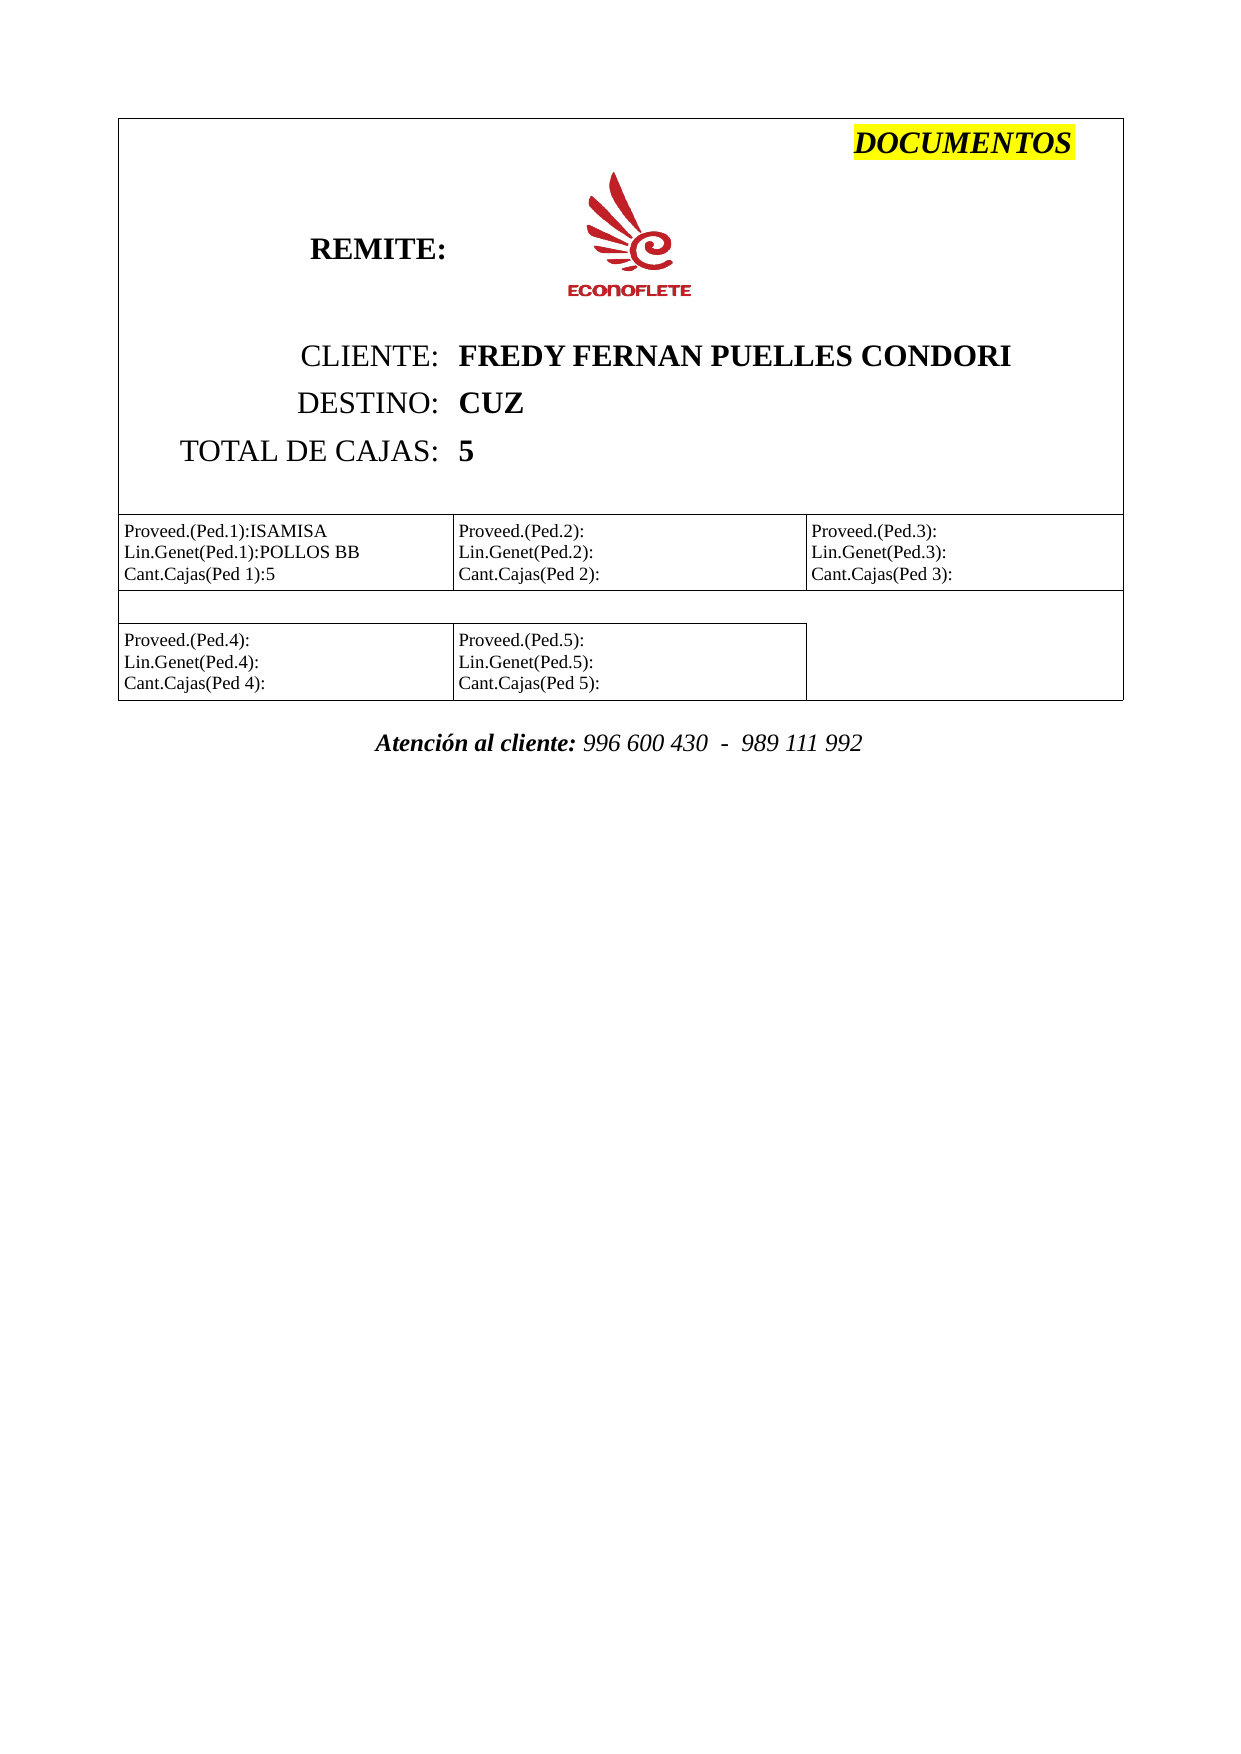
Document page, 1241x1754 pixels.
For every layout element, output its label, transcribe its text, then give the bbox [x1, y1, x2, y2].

table_cell Proveed.(Ped.2): Lin.Genet(Ped.2): Cant.Cajas(Ped 2): [454, 515, 806, 590]
table_cell [453, 166, 806, 332]
text Atención al cliente: 996 600 430 - 989 111 992 [118, 728, 1122, 757]
table_cell FREDY FERNAN PUELLES CONDORI [453, 332, 1123, 379]
table_cell [119, 591, 453, 623]
picture [552, 171, 707, 297]
table_cell [806, 379, 1123, 426]
table_cell Proveed.(Ped.1):ISAMISA Lin.Genet(Ped.1):POLLOS BB Cant.Cajas(Ped 1):5 [119, 515, 453, 590]
table_cell Proveed.(Ped.3): Lin.Genet(Ped.3): Cant.Cajas(Ped 3): [807, 515, 1123, 590]
table_cell CLIENTE: [119, 332, 453, 379]
table_cell [453, 474, 806, 514]
table_cell [119, 474, 453, 514]
table_cell [453, 591, 806, 623]
table_cell Proveed.(Ped.5): Lin.Genet(Ped.5): Cant.Cajas(Ped 5): [454, 624, 806, 699]
table_cell Proveed.(Ped.4): Lin.Genet(Ped.4): Cant.Cajas(Ped 4): [119, 624, 453, 699]
table_header [119, 119, 453, 166]
table_cell [806, 166, 1123, 332]
table_cell REMITE: [119, 166, 453, 332]
table_cell TOTAL DE CAJAS: [119, 426, 453, 474]
table_cell [806, 591, 1123, 623]
table_header [453, 119, 806, 166]
table_cell [807, 623, 1123, 699]
table_cell [806, 474, 1123, 514]
table_cell 5 [453, 426, 1123, 474]
table_cell DESTINO: [119, 379, 453, 426]
table_header DOCUMENTOS [806, 119, 1123, 166]
table_cell CUZ [453, 379, 806, 426]
